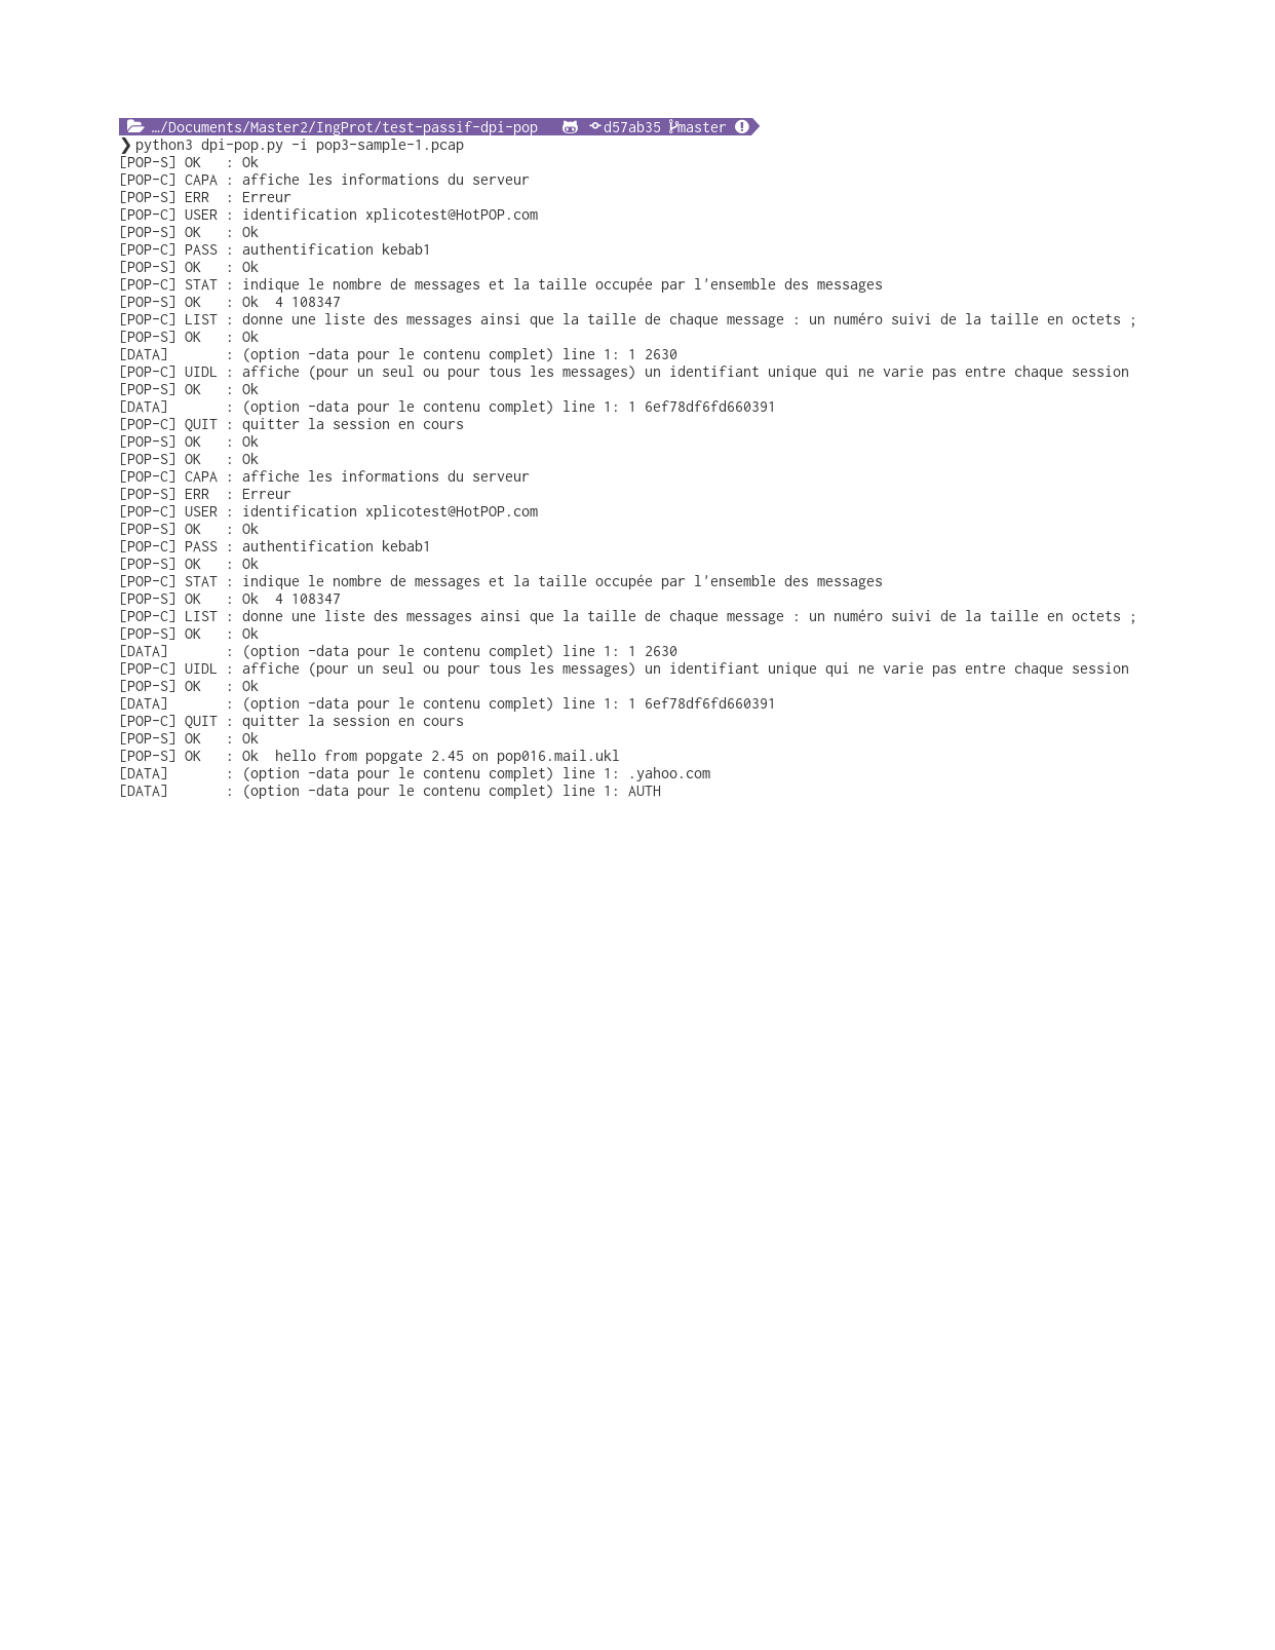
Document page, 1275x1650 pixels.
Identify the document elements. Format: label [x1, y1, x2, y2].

picture [118, 118, 1160, 801]
